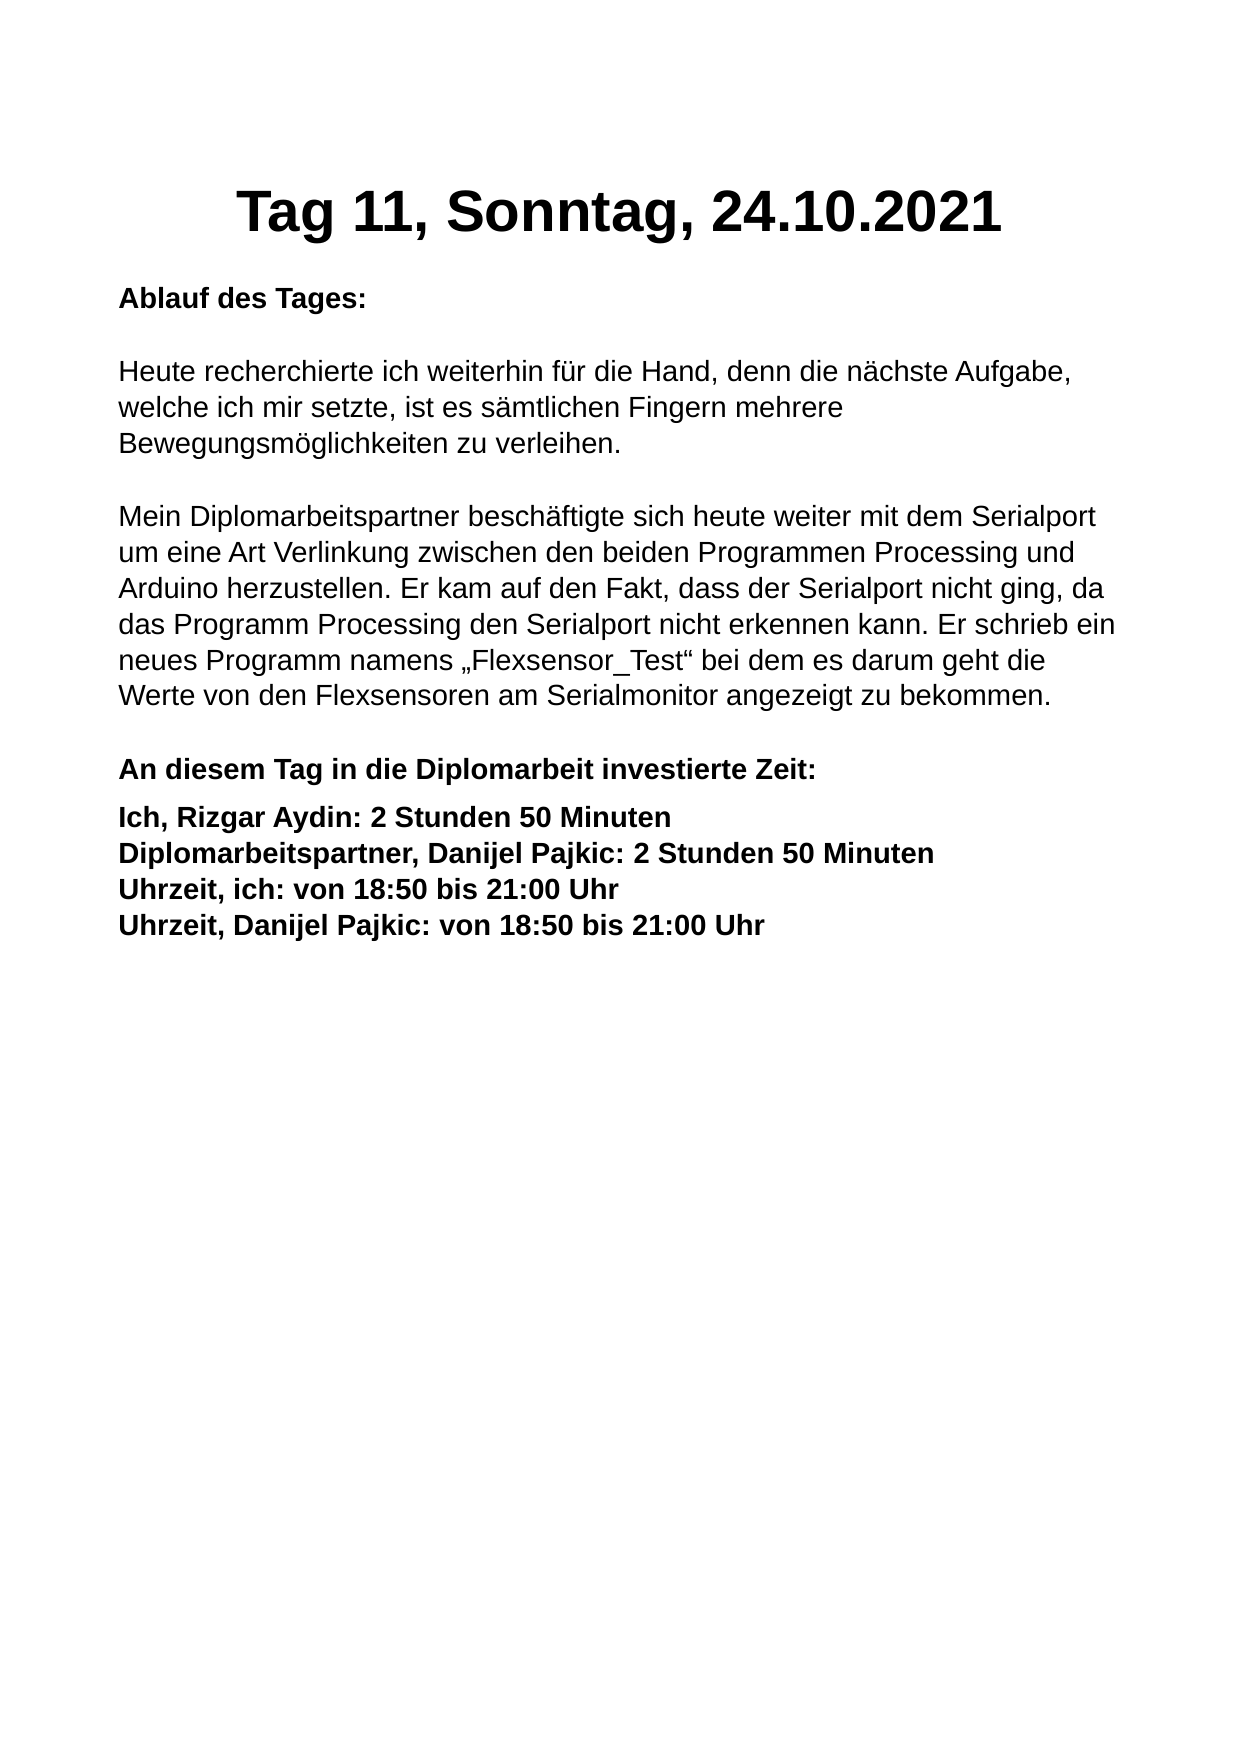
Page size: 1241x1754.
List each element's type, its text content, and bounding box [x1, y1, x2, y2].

text Ich, Rizgar Aydin: 2 Stunden 50 Minuten [118, 800, 1122, 834]
subtitle Mein Diplomarbeitspartner beschäftigte sich heute weiter mit dem Serialport um eine Art Verlinkung zwischen den beiden Programmen Processing und Arduino herzustellen. Er kam auf den Fakt, dass der Serialport nicht ging, da das Programm Processing den Serialport nicht erkennen kann. Er schrieb ein neues Programm namens „Flexsensor_Test“ bei dem es darum geht die Werte von den Flexsensoren am Serialmonitor angezeigt zu bekommen. [118, 499, 1122, 712]
text Uhrzeit, ich: von 18:50 bis 21:00 Uhr [118, 872, 1122, 905]
subtitle Heute recherchierte ich weiterhin für die Hand, denn die nächste Aufgabe, welche ich mir setzte, ist es sämtlichen Fingern mehrere Bewegungsmöglichkeiten zu verleihen. [118, 354, 1122, 459]
text Diplomarbeitspartner, Danijel Pajkic: 2 Stunden 50 Minuten [118, 836, 1122, 869]
subtitle An diesem Tag in die Diplomarbeit investierte Zeit: [118, 752, 1122, 785]
text Uhrzeit, Danijel Pajkic: von 18:50 bis 21:00 Uhr [118, 908, 1122, 941]
subtitle Tag 11, Sonntag, 24.10.2021 [118, 176, 1122, 243]
subtitle Ablauf des Tages: [118, 281, 1122, 314]
